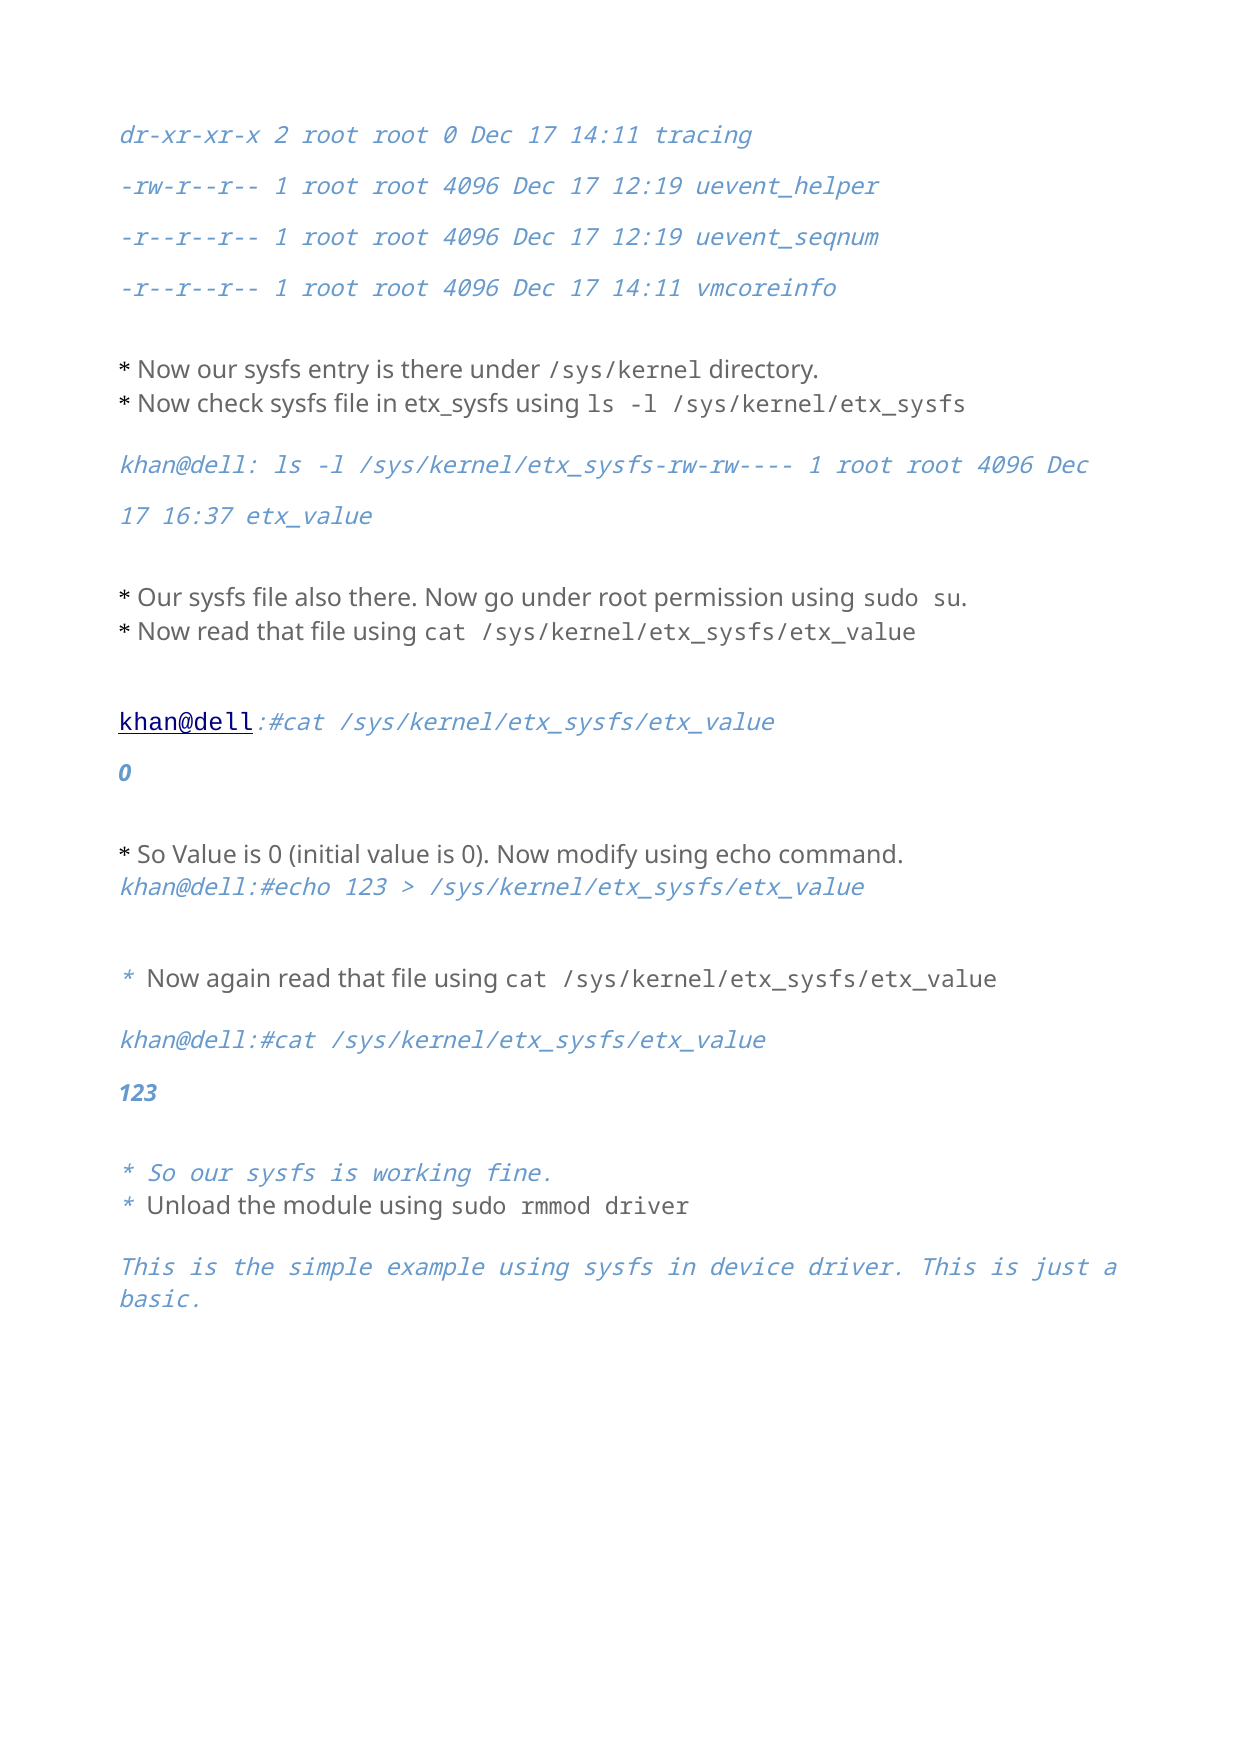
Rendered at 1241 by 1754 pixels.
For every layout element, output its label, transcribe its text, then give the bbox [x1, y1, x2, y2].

text * Now our sysfs entry is there under /sys/kernel directory. [118, 351, 1122, 386]
text * So Value is 0 (initial value is 0). Now modify using echo command. [118, 837, 1122, 871]
text * Our sysfs file also there. Now go under root permission using sudo su. [118, 579, 1122, 613]
text This is the simple example using sysfs in device driver. This is just a basic. [118, 1251, 1122, 1314]
text * Now read that file using cat /sys/kernel/etx_sysfs/etx_value [118, 613, 1122, 647]
text * Unload the module using sudo rmmod driver [118, 1188, 1122, 1222]
text * So our sysfs is working fine. [118, 1156, 1122, 1188]
text khan@dell: ls -l /sys/kernel/etx_sysfs-rw-rw---- 1 root root 4096 Dec 17 16:37 etx_value [118, 448, 1122, 531]
text khan@dell:#echo 123 > /sys/kernel/etx_sysfs/etx_value [118, 871, 1122, 903]
text * Now again read that file using cat /sys/kernel/etx_sysfs/etx_value [118, 960, 1122, 994]
text 123 [118, 1076, 1122, 1108]
text khan@dell:#cat /sys/kernel/etx_sysfs/etx_value 0 [118, 705, 1122, 789]
text khan@dell:#cat /sys/kernel/etx_sysfs/etx_value [118, 1023, 1122, 1055]
text * Now check sysfs file in etx_sysfs using ls -l /sys/kernel/etx_sysfs [118, 386, 1122, 419]
text dr-xr-xr-x 2 root root 0 Dec 17 14:11 tracing -rw-r--r-- 1 root root 4096 Dec 17 12:19 uevent_helper -r--r--r-- 1 root root 4096 Dec 17 12:19 uevent_seqnum -r--r--r-- 1 root root 4096 Dec 17 14:11 vmcoreinfo [118, 118, 1122, 303]
